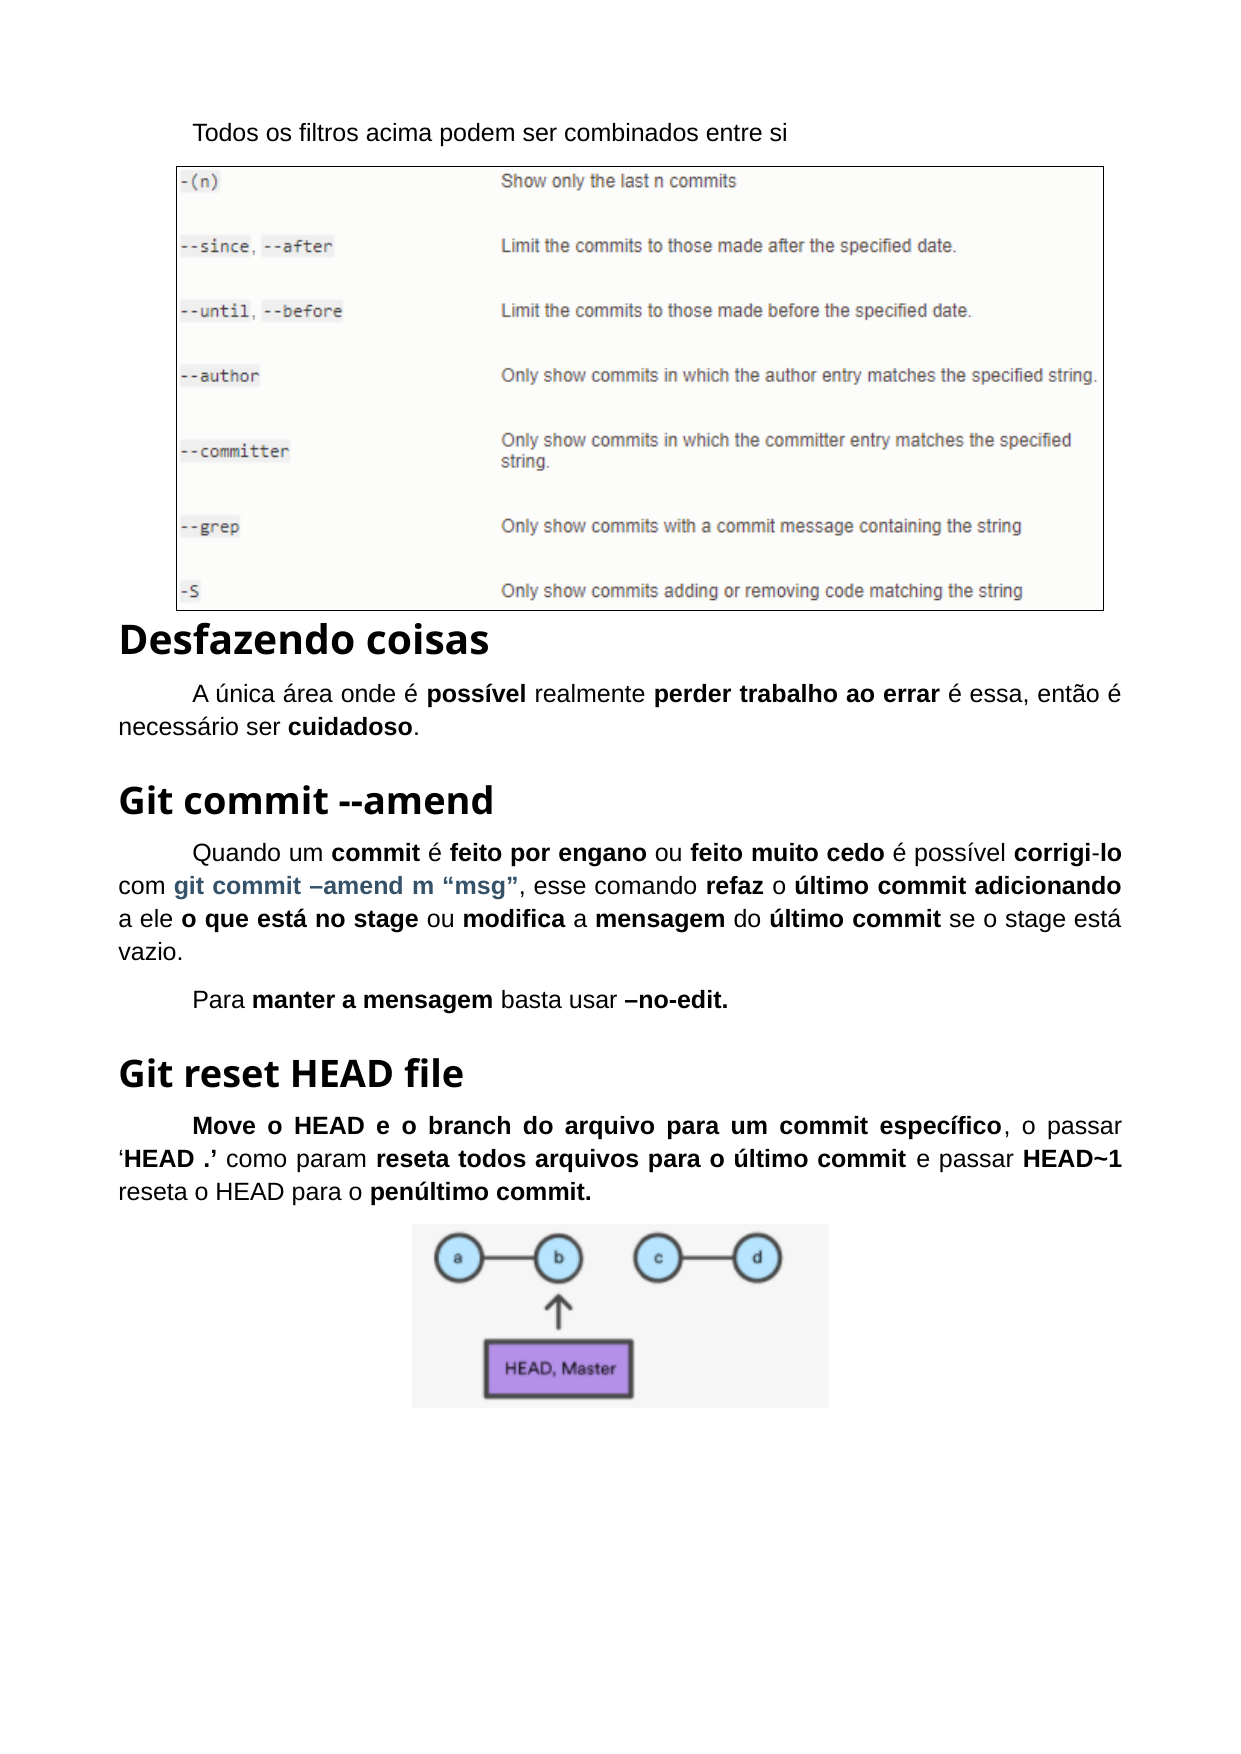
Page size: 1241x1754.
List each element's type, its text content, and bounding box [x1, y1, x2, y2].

picture [411, 1224, 829, 1408]
subtitle [177, 167, 1103, 610]
text Para manter a mensagem basta usar –no-edit. [118, 985, 1122, 1013]
text Quando um commit é feito por engano ou feito muito cedo é possível corrigi-lo com git commit –amend m “msg”, esse comando refaz o último commit adicionando a ele o que está no stage ou modifica a mensagem do último commit se o stage está vazio. [118, 838, 1122, 966]
subtitle Desfazendo coisas [118, 187, 1122, 666]
text A única área onde é possível realmente perder trabalho ao errar é essa, então é necessário ser cuidadoso. [118, 679, 1122, 740]
picture [179, 168, 1100, 608]
text Move o HEAD e o branch do arquivo para um commit específico, o passar ‘HEAD .’ como param reseta todos arquivos para o último commit e passar HEAD~1 reseta o HEAD para o penúltimo commit. [118, 1111, 1122, 1206]
subtitle Git reset HEAD file [118, 1047, 1122, 1098]
text Todos os filtros acima podem ser combinados entre si [118, 118, 1122, 147]
subtitle Git commit --amend [118, 774, 1122, 826]
